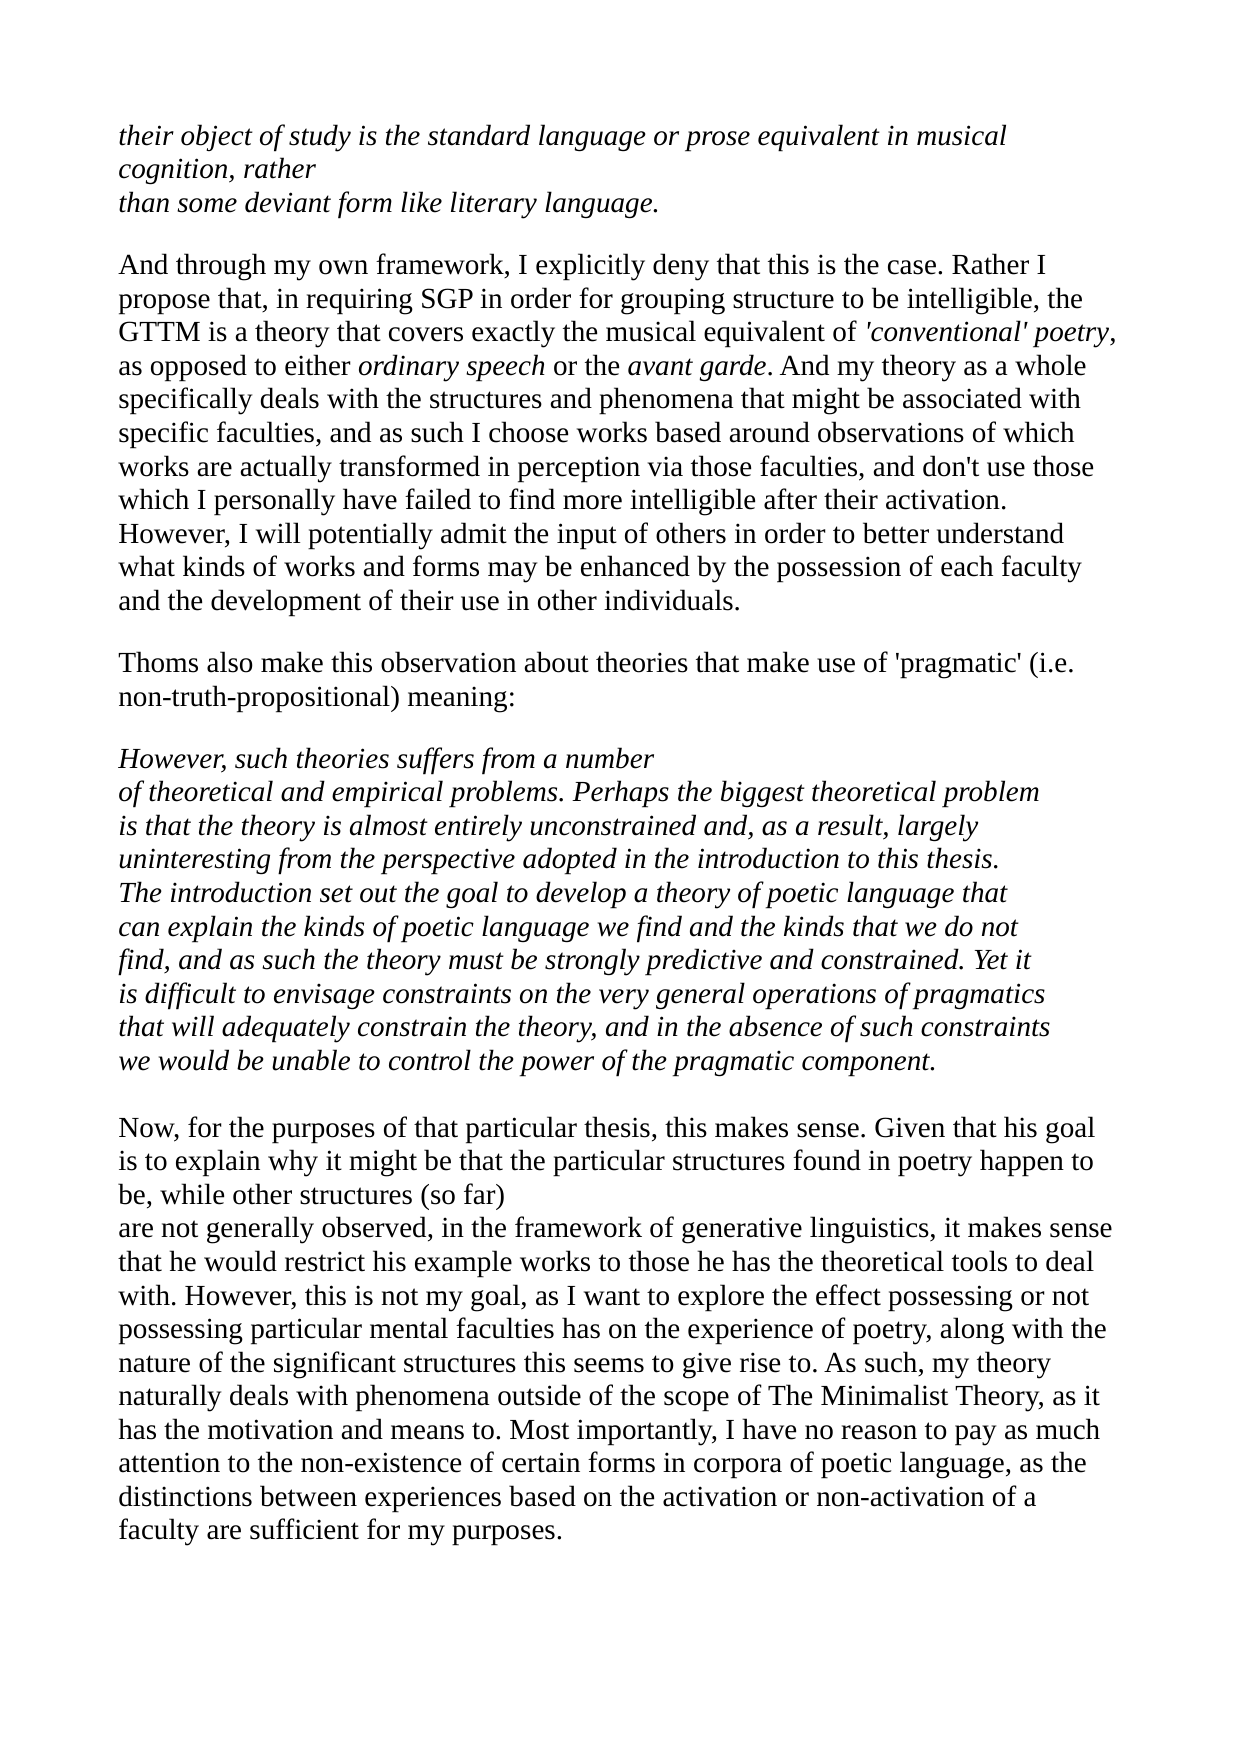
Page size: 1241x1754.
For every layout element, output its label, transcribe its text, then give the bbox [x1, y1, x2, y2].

text we would be unable to control the power of the pragmatic component. [118, 1043, 1122, 1076]
text And through my own framework, I explicitly deny that this is the case. Rather I propose that, in requiring SGP in order for grouping structure to be intelligible, the GTTM is a theory that covers exactly the musical equivalent of 'conventional' poetry, as opposed to either ordinary speech or the avant garde. And my theory as a whole specifically deals with the structures and phenomena that might be associated with specific faculties, and as such I choose works based around observations of which works are actually transformed in perception via those faculties, and don't use those which I personally have failed to find more intelligible after their activation. However, I will potentially admit the input of others in order to better understand what kinds of works and forms may be enhanced by the possession of each faculty and the development of their use in other individuals. [118, 247, 1122, 616]
text Now, for the purposes of that particular thesis, this makes sense. Given that his goal is to explain why it might be that the particular structures found in poetry happen to be, while other structures (so far) [118, 1076, 1122, 1211]
text is difficult to envisage constraints on the very general operations of pragmatics [118, 976, 1122, 1009]
text than some deviant form like literary language. [118, 185, 1122, 219]
text that will adequately constrain the theory, and in the absence of such constraints [118, 1009, 1122, 1043]
text The introduction set out the goal to develop a theory of poetic language that [118, 875, 1122, 909]
text their object of study is the standard language or prose equivalent in musical cognition, rather [118, 118, 1122, 185]
text is that the theory is almost entirely unconstrained and, as a result, largely [118, 808, 1122, 842]
text are not generally observed, in the framework of generative linguistics, it makes sense that he would restrict his example works to those he has the theoretical tools to deal with. However, this is not my goal, as I want to explore the effect possessing or not possessing particular mental faculties has on the experience of poetry, along with the nature of the significant structures this seems to give rise to. As such, my theory naturally deals with phenomena outside of the scope of The Minimalist Theory, as it has the motivation and means to. Most importantly, I have no reason to pay as much attention to the non-existence of certain forms in corpora of poetic language, as the distinctions between experiences based on the activation or non-activation of a faculty are sufficient for my purposes. [118, 1211, 1122, 1546]
text can explain the kinds of poetic language we find and the kinds that we do not [118, 909, 1122, 942]
text of theoretical and empirical problems. Perhaps the biggest theoretical problem [118, 774, 1122, 808]
text find, and as such the theory must be strongly predictive and constrained. Yet it [118, 942, 1122, 976]
text Thoms also make this observation about theories that make use of 'pragmatic' (i.e. non-truth-propositional) meaning: [118, 645, 1122, 712]
text However, such theories suffers from a number [118, 741, 1122, 774]
text uninteresting from the perspective adopted in the introduction to this thesis. [118, 842, 1122, 875]
